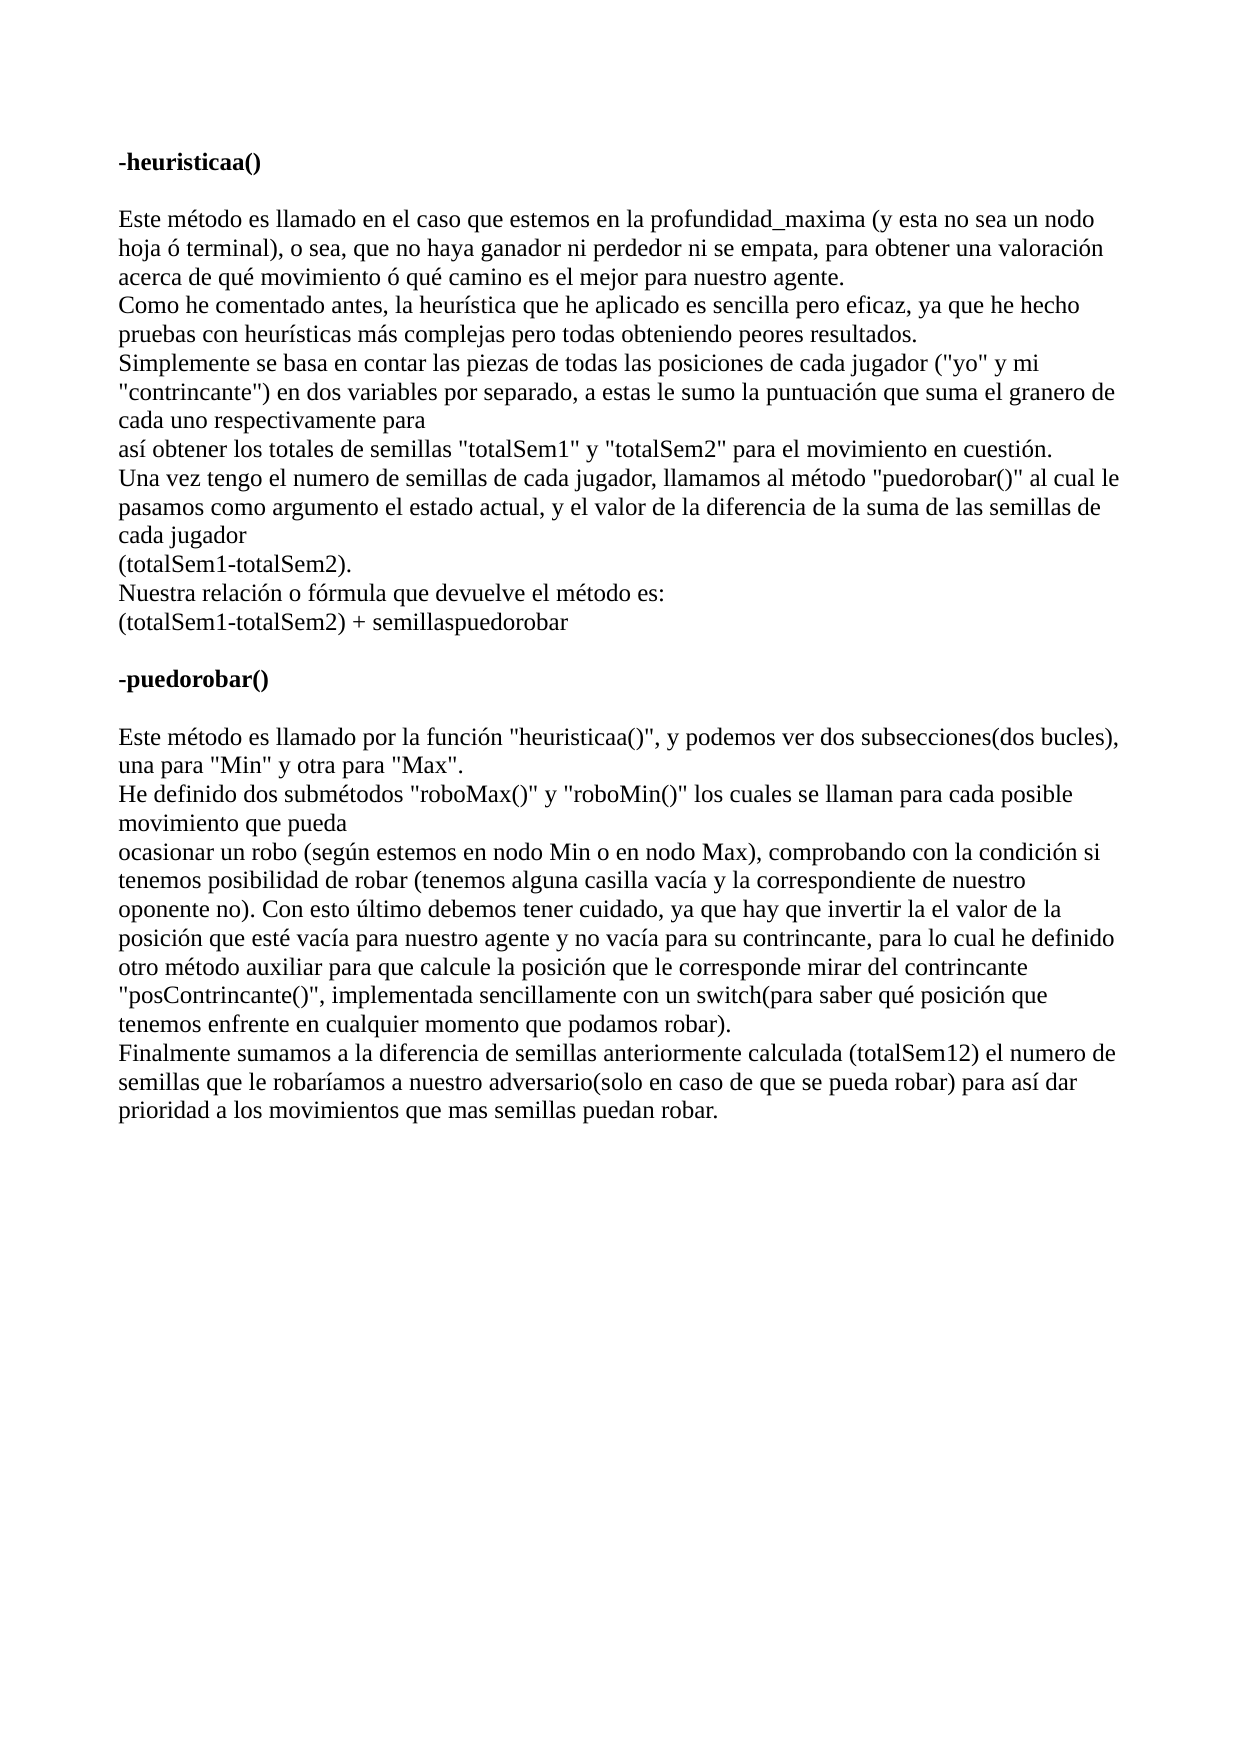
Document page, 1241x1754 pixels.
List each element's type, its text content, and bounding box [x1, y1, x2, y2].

text (totalSem1-totalSem2) + semillaspuedorobar [118, 607, 1122, 636]
text otro método auxiliar para que calcule la posición que le corresponde mirar del contrincante "posContrincante()", implementada sencillamente con un switch(para saber qué posición que tenemos enfrente en cualquier momento que podamos robar). [118, 952, 1122, 1038]
text Una vez tengo el numero de semillas de cada jugador, llamamos al método "puedorobar()" al cual le pasamos como argumento el estado actual, y el valor de la diferencia de la suma de las semillas de cada jugador [118, 463, 1122, 549]
text Finalmente sumamos a la diferencia de semillas anteriormente calculada (totalSem12) el numero de semillas que le robaríamos a nuestro adversario(solo en caso de que se pueda robar) para así dar prioridad a los movimientos que mas semillas puedan robar. [118, 1038, 1122, 1124]
text ocasionar un robo (según estemos en nodo Min o en nodo Max), comprobando con la condición si tenemos posibilidad de robar (tenemos alguna casilla vacía y la correspondiente de nuestro oponente no). Con esto último debemos tener cuidado, ya que hay que invertir la el valor de la posición que esté vacía para nuestro agente y no vacía para su contrincante, para lo cual he definido [118, 837, 1122, 952]
text -heuristicaa() [118, 147, 1122, 176]
text Como he comentado antes, la heurística que he aplicado es sencilla pero eficaz, ya que he hecho pruebas con heurísticas más complejas pero todas obteniendo peores resultados. [118, 291, 1122, 348]
text (totalSem1-totalSem2). [118, 549, 1122, 578]
text He definido dos submétodos "roboMax()" y "roboMin()" los cuales se llaman para cada posible movimiento que pueda [118, 779, 1122, 837]
text Este método es llamado por la función "heuristicaa()", y podemos ver dos subsecciones(dos bucles), una para "Min" y otra para "Max". [118, 722, 1122, 779]
text Nuestra relación o fórmula que devuelve el método es: [118, 578, 1122, 607]
text -puedorobar() [118, 664, 1122, 693]
text así obtener los totales de semillas "totalSem1" y "totalSem2" para el movimiento en cuestión. [118, 434, 1122, 463]
text Este método es llamado en el caso que estemos en la profundidad_maxima (y esta no sea un nodo hoja ó terminal), o sea, que no haya ganador ni perdedor ni se empata, para obtener una valoración acerca de qué movimiento ó qué camino es el mejor para nuestro agente. [118, 204, 1122, 291]
text Simplemente se basa en contar las piezas de todas las posiciones de cada jugador ("yo" y mi "contrincante") en dos variables por separado, a estas le sumo la puntuación que suma el granero de cada uno respectivamente para [118, 348, 1122, 434]
